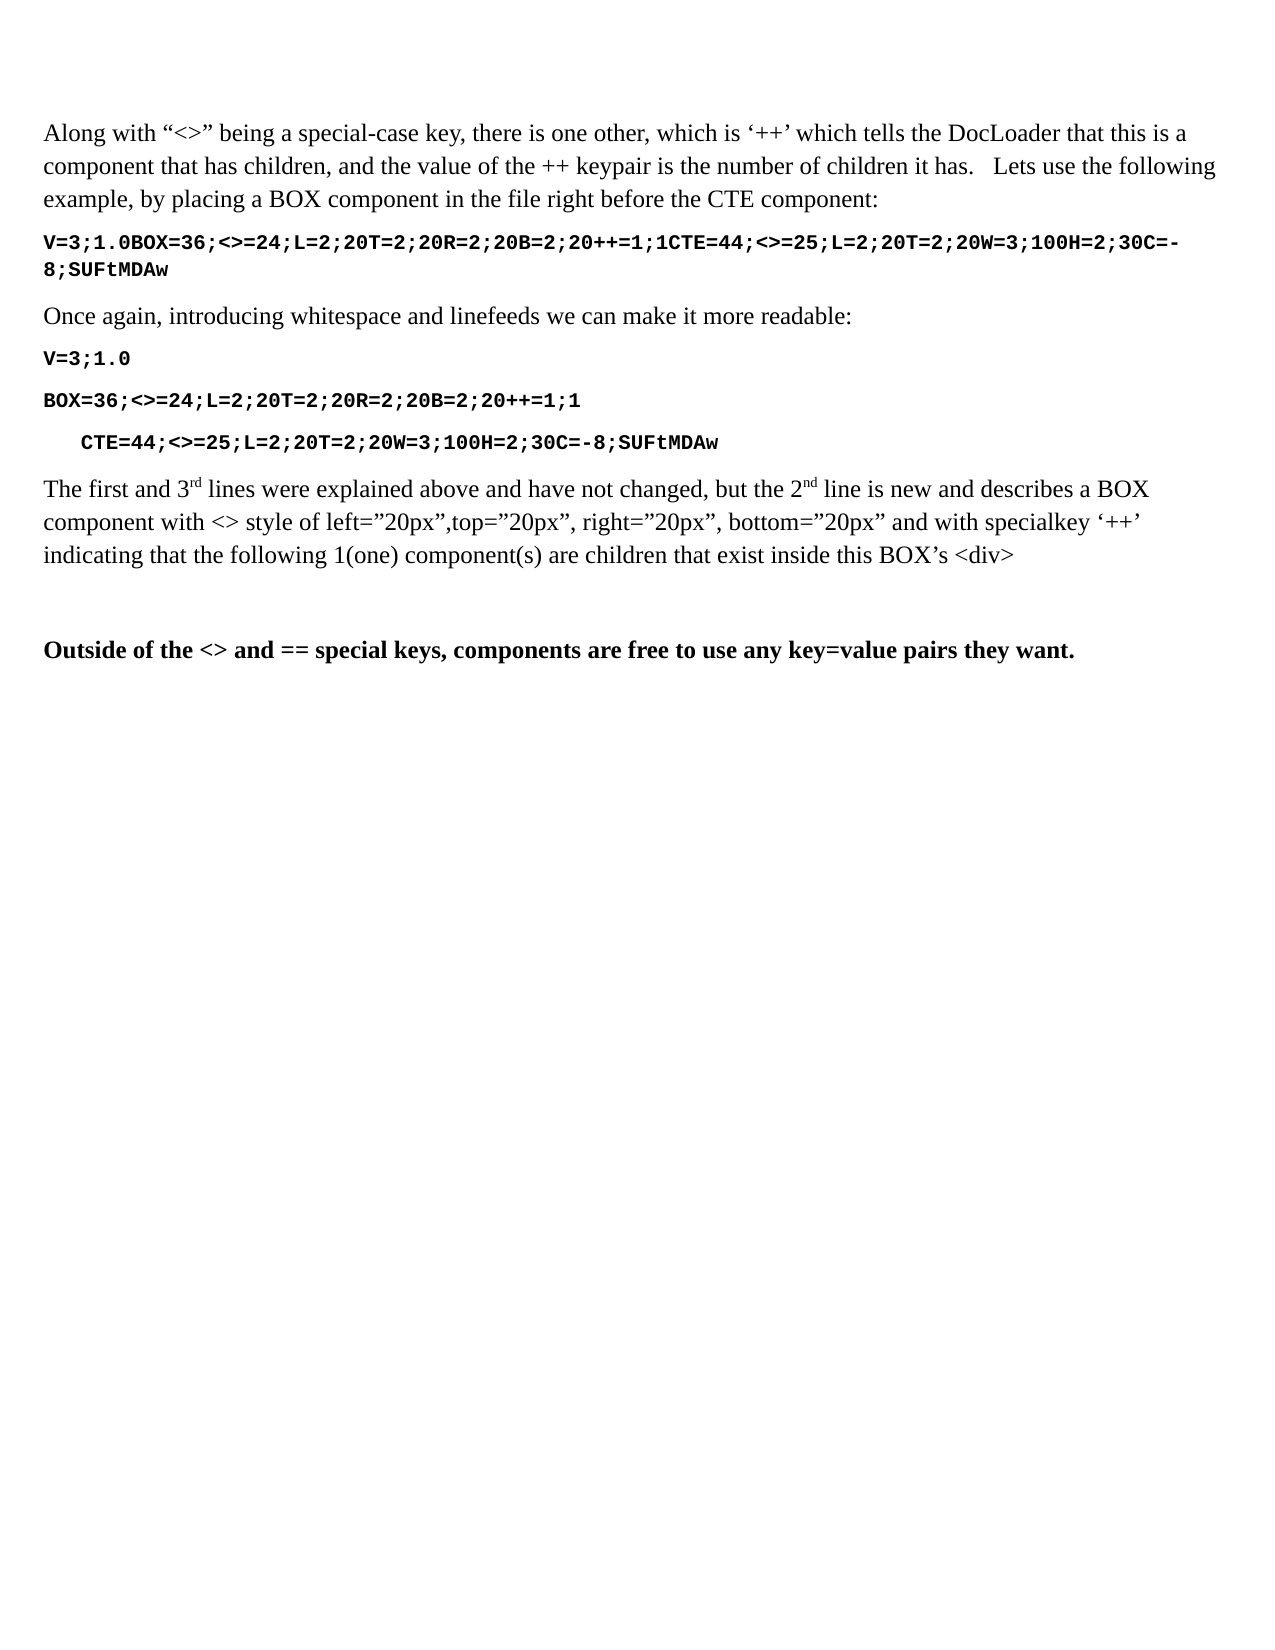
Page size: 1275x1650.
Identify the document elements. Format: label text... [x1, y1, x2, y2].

text BOX=36;<>=24;L=2;20T=2;20R=2;20B=2;20++=1;1 [43, 390, 1241, 414]
text CTE=44;<>=25;L=2;20T=2;20W=3;100H=2;30C=-8;SUFtMDAw [43, 432, 1241, 456]
text V=3;1.0 [43, 348, 1241, 372]
text Once again, introducing whitespace and linefeeds we can make it more readable: [43, 301, 1241, 329]
text Outside of the <> and == special keys, components are free to use any key=value pairs they want. [43, 635, 1241, 664]
text V=3;1.0BOX=36;<>=24;L=2;20T=2;20R=2;20B=2;20++=1;1CTE=44;<>=25;L=2;20T=2;20W=3;100H=2;30C=-8;SUFtMDAw [43, 232, 1241, 283]
text The first and 3rd lines were explained above and have not changed, but the 2nd line is new and describes a BOX component with <> style of left=”20px”,top=”20px”, right=”20px”, bottom=”20px” and with specialkey ‘++’ indicating that the following 1(one) component(s) are children that exist inside this BOX’s <div> [43, 474, 1241, 568]
text Along with “<>” being a special-case key, there is one other, which is ‘++’ which tells the DocLoader that this is a component that has children, and the value of the ++ keypair is the number of children it has. Lets use the following example, by placing a BOX component in the file right before the CTE component: [43, 118, 1241, 213]
